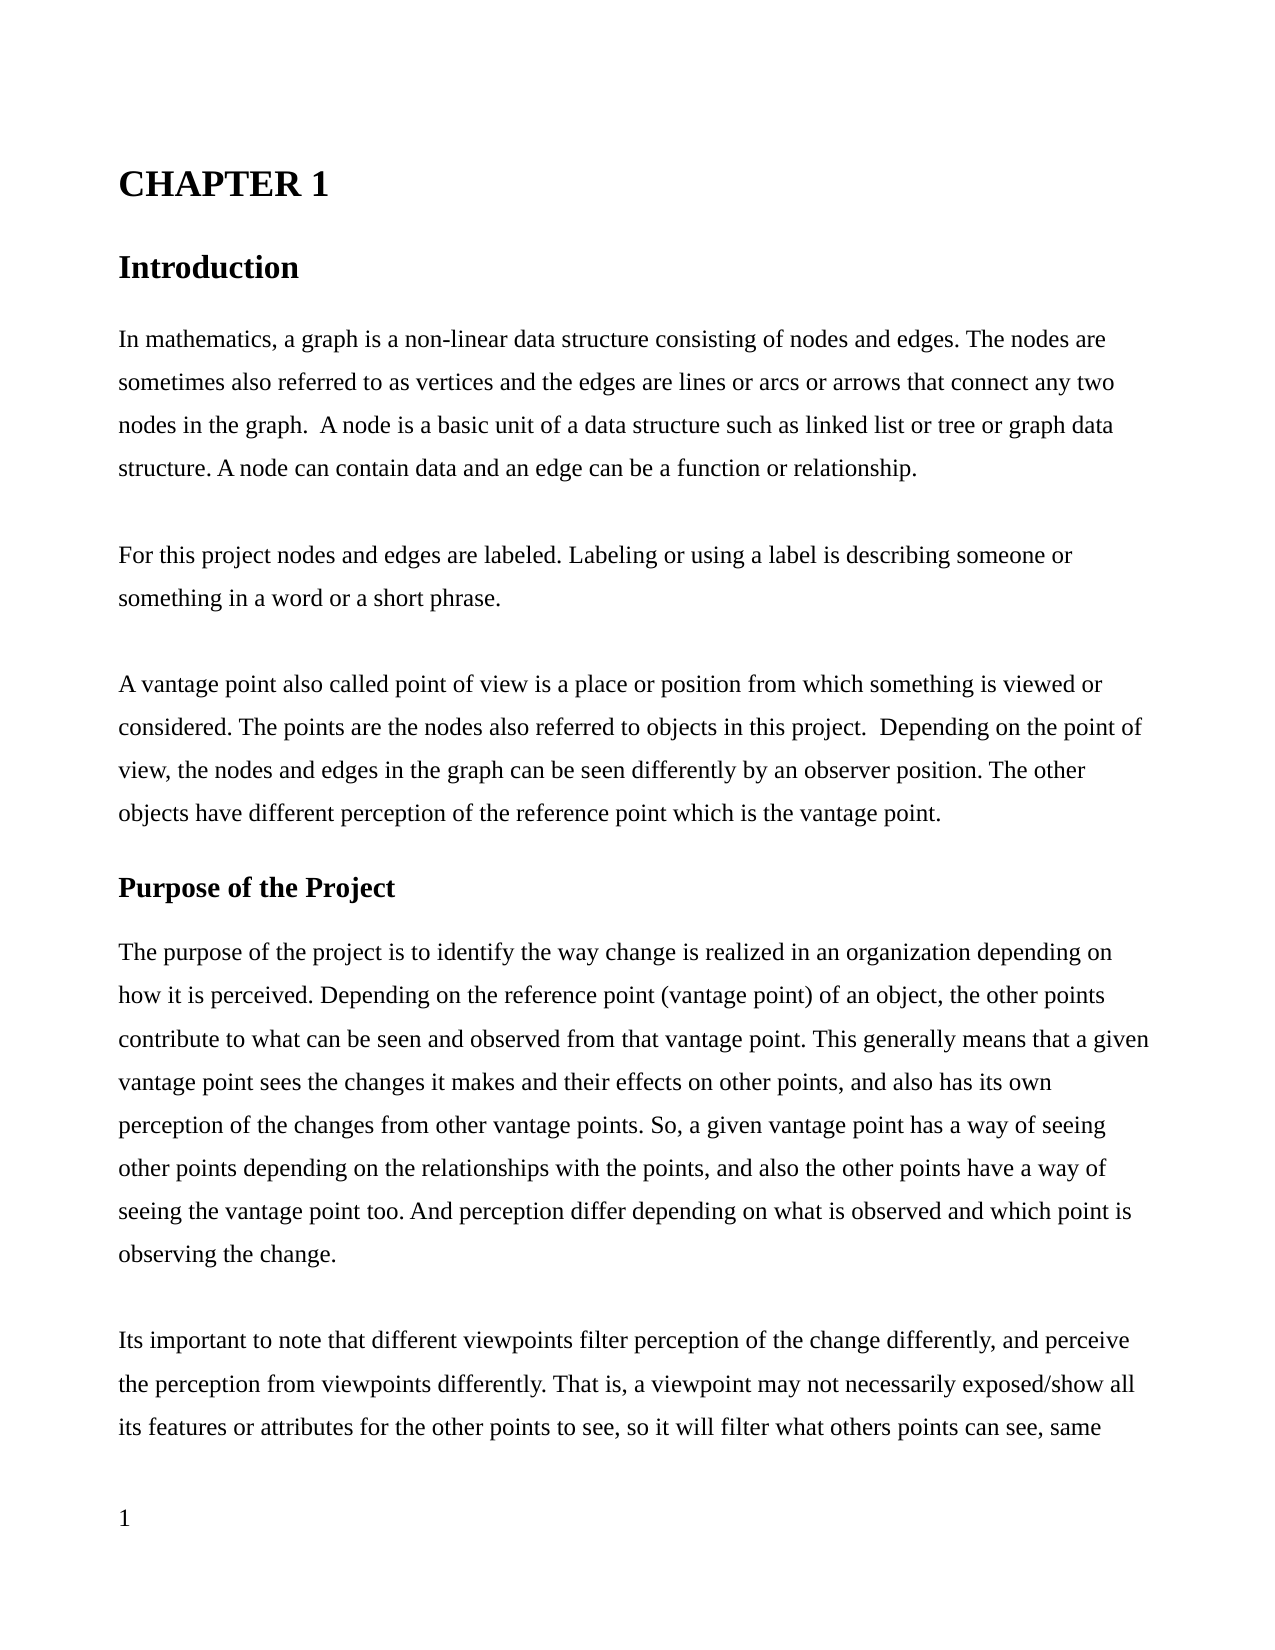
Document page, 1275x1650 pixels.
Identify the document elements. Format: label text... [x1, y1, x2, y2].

text Introduction [118, 247, 1157, 286]
text For this project nodes and edges are labeled. Labeling or using a label is describing someone or something in a word or a short phrase. [118, 540, 1157, 612]
text CHAPTER 1 [118, 161, 1157, 204]
text A vantage point also called point of view is a place or position from which something is viewed or considered. The points are the nodes also referred to objects in this project. Depending on the point of view, the nodes and edges in the graph can be seen differently by an observer position. The other objects have different perception of the reference point which is the vantage point. [118, 669, 1157, 827]
text Purpose of the Project [118, 870, 1157, 904]
text Its important to note that different viewpoints filter perception of the change differently, and perceive the perception from viewpoints differently. That is, a viewpoint may not necessarily exposed/show all its features or attributes for the other points to see, so it will filter what others points can see, same [118, 1326, 1157, 1441]
text In mathematics, a graph is a non-linear data structure consisting of nodes and edges. The nodes are sometimes also referred to as vertices and the edges are lines or arcs or arrows that connect any two nodes in the graph. A node is a basic unit of a data structure such as linked list or tree or graph data structure. A node can contain data and an edge can be a function or relationship. [118, 324, 1157, 482]
text The purpose of the project is to identify the way change is realized in an organization depending on how it is perceived. Depending on the reference point (vantage point) of an object, the other points contribute to what can be seen and observed from that vantage point. This generally means that a given vantage point sees the changes it makes and their effects on other points, and also has its own perception of the changes from other vantage points. So, a given vantage point has a way of seeing other points depending on the relationships with the points, and also the other points have a way of seeing the vantage point too. And perception differ depending on what is observed and which point is observing the change. [118, 937, 1157, 1268]
